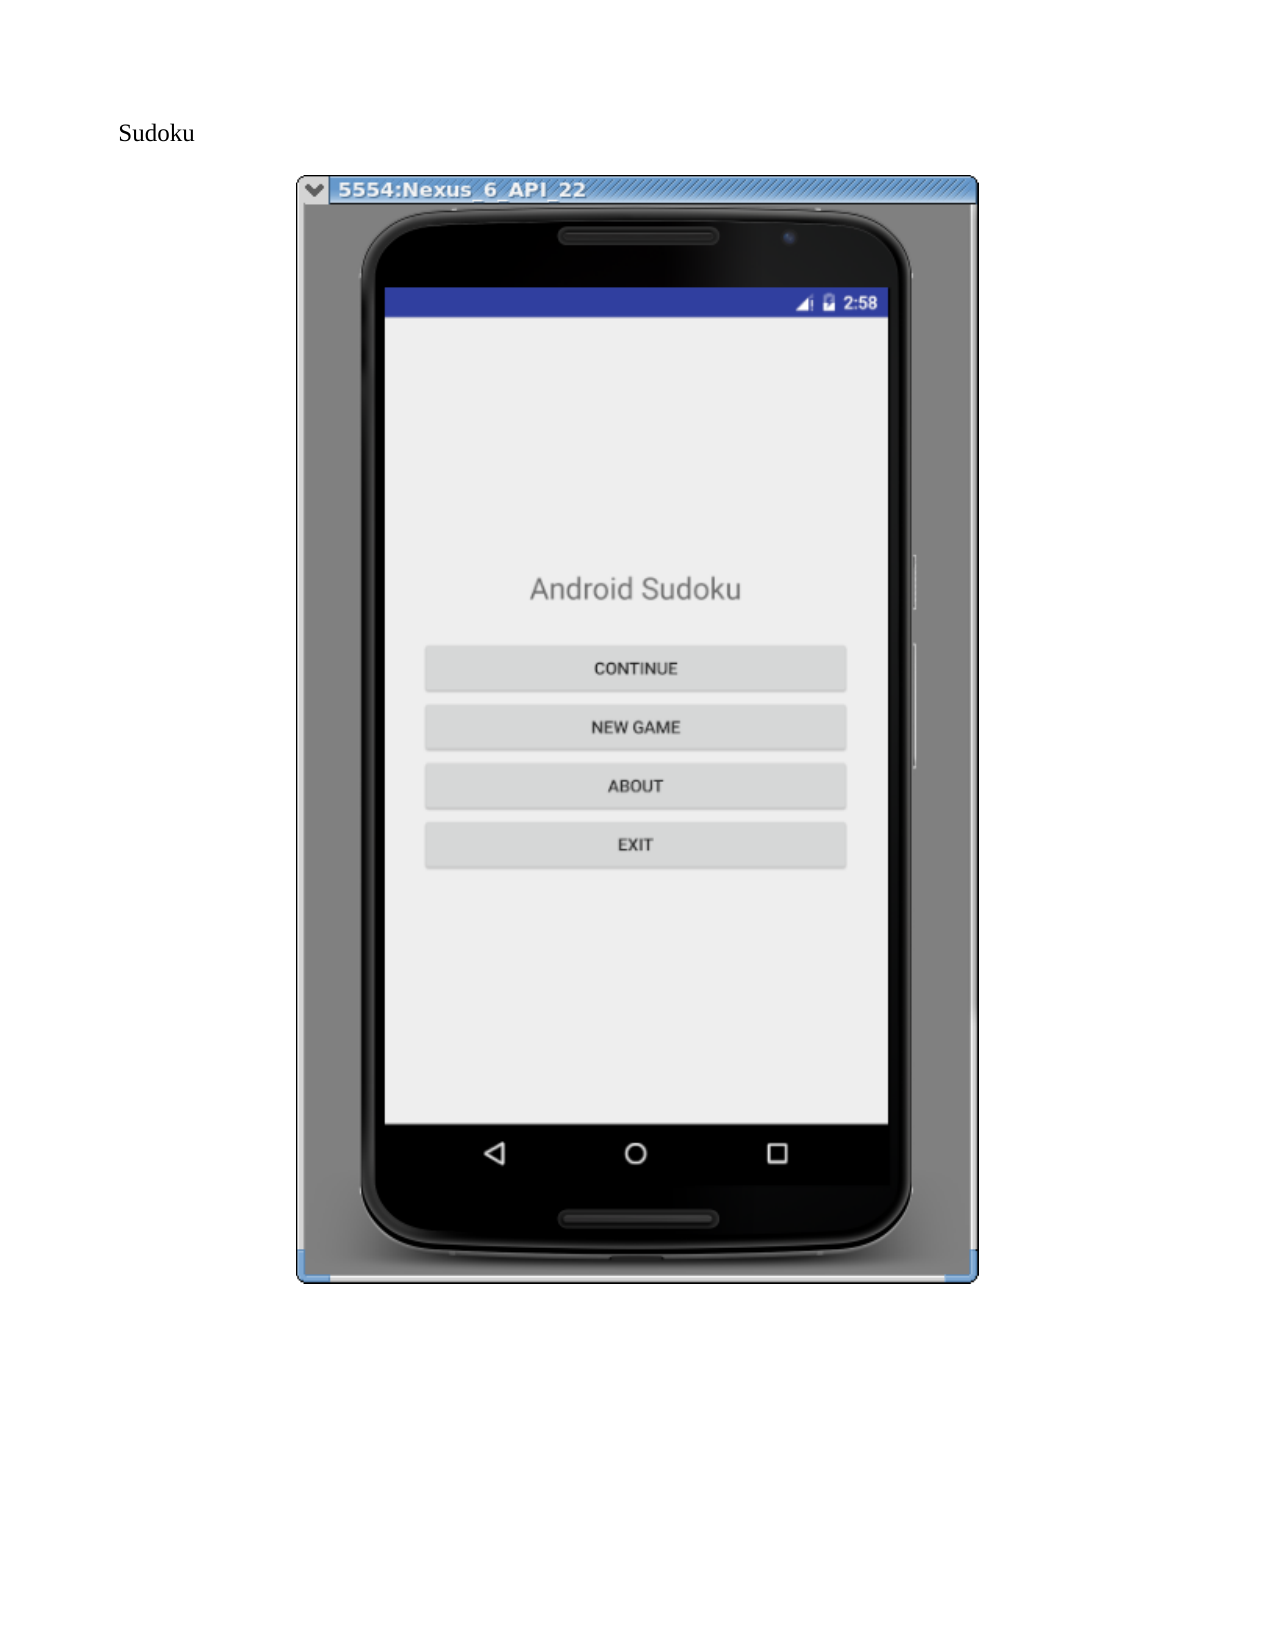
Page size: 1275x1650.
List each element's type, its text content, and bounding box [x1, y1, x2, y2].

text Sudoku [118, 118, 1157, 147]
picture [296, 175, 979, 1284]
